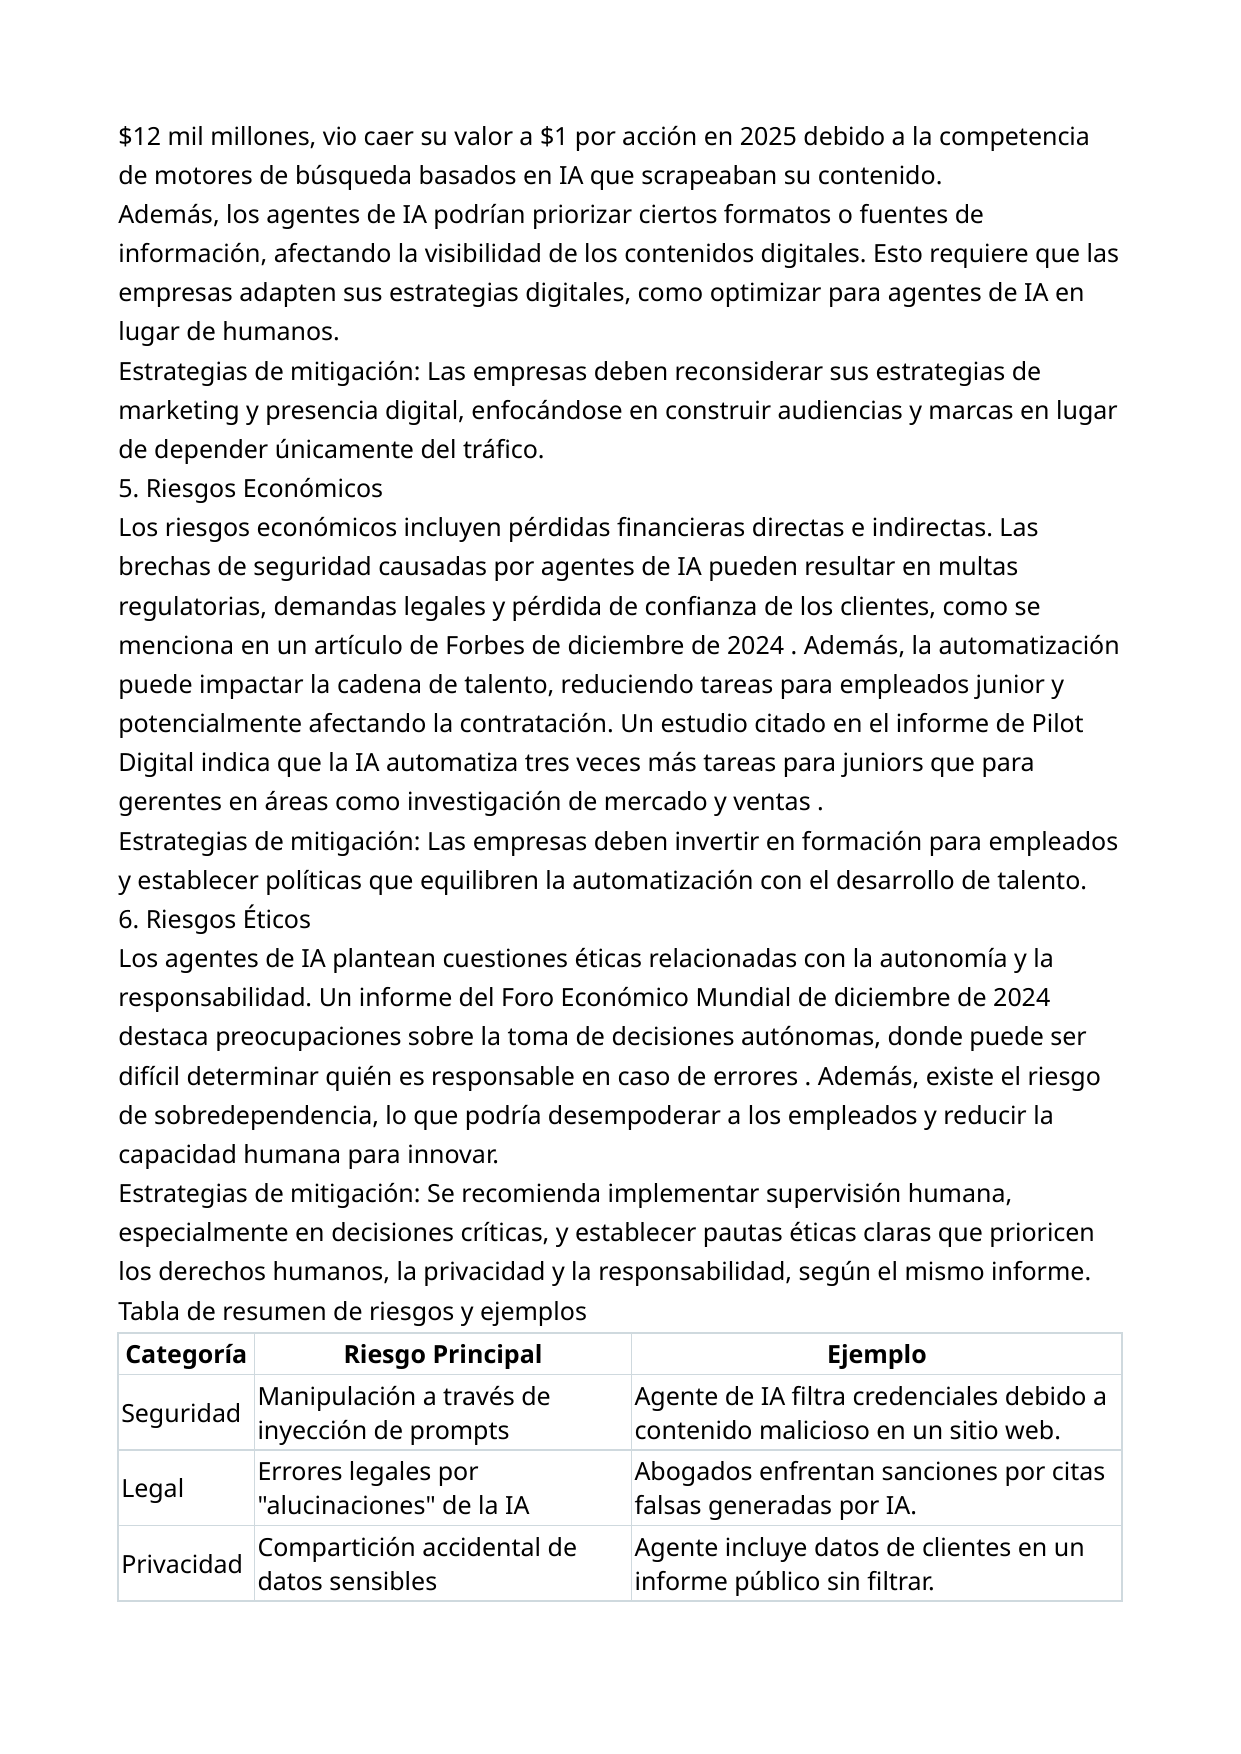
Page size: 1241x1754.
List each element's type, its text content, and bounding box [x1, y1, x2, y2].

text Estrategias de mitigación: Se recomienda implementar supervisión humana, especialmente en decisiones críticas, y establecer pautas éticas claras que prioricen los derechos humanos, la privacidad y la responsabilidad, según el mismo informe. [118, 1176, 1122, 1288]
table_cell Manipulación a través de inyección de prompts [255, 1375, 631, 1449]
table_cell Agente incluye datos de clientes en un informe público sin filtrar. [632, 1526, 1121, 1600]
table_cell Seguridad [119, 1375, 254, 1449]
text 6. Riesgos Éticos [118, 901, 1122, 936]
table_header Categoría [119, 1334, 254, 1374]
text Además, los agentes de IA podrían priorizar ciertos formatos o fuentes de información, afectando la visibilidad de los contenidos digitales. Esto requiere que las empresas adapten sus estrategias digitales, como optimizar para agentes de IA en lugar de humanos. [118, 196, 1122, 348]
text Estrategias de mitigación: Las empresas deben invertir en formación para empleados y establecer políticas que equilibren la automatización con el desarrollo de talento. [118, 823, 1122, 896]
table_cell Compartición accidental de datos sensibles [255, 1526, 631, 1600]
table_header Riesgo Principal [255, 1334, 631, 1374]
table_cell Agente de IA filtra credenciales debido a contenido malicioso en un sitio web. [632, 1375, 1121, 1449]
text 5. Riesgos Económicos [118, 471, 1122, 505]
table_cell Errores legales por "alucinaciones" de la IA [255, 1451, 631, 1525]
text Estrategias de mitigación: Las empresas deben reconsiderar sus estrategias de marketing y presencia digital, enfocándose en construir audiencias y marcas en lugar de depender únicamente del tráfico. [118, 353, 1122, 466]
text Los agentes de IA plantean cuestiones éticas relacionadas con la autonomía y la responsabilidad. Un informe del Foro Económico Mundial de diciembre de 2024 destaca preocupaciones sobre la toma de decisiones autónomas, donde puede ser difícil determinar quién es responsable en caso de errores . Además, existe el riesgo de sobredependencia, lo que podría desempoderar a los empleados y reducir la capacidad humana para innovar. [118, 941, 1122, 1171]
text Tabla de resumen de riesgos y ejemplos [118, 1293, 1122, 1327]
table_cell Legal [119, 1451, 254, 1525]
table_cell Abogados enfrentan sanciones por citas falsas generadas por IA. [632, 1451, 1121, 1525]
text $12 mil millones, vio caer su valor a $1 por acción en 2025 debido a la competencia de motores de búsqueda basados en IA que scrapeaban su contenido. [118, 118, 1122, 191]
table_cell Privacidad [119, 1526, 254, 1600]
table_header Ejemplo [632, 1334, 1121, 1374]
text Los riesgos económicos incluyen pérdidas financieras directas e indirectas. Las brechas de seguridad causadas por agentes de IA pueden resultar en multas regulatorias, demandas legales y pérdida de confianza de los clientes, como se menciona en un artículo de Forbes de diciembre de 2024 . Además, la automatización puede impactar la cadena de talento, reduciendo tareas para empleados junior y potencialmente afectando la contratación. Un estudio citado en el informe de Pilot Digital indica que la IA automatiza tres veces más tareas para juniors que para gerentes en áreas como investigación de mercado y ventas . [118, 510, 1122, 818]
